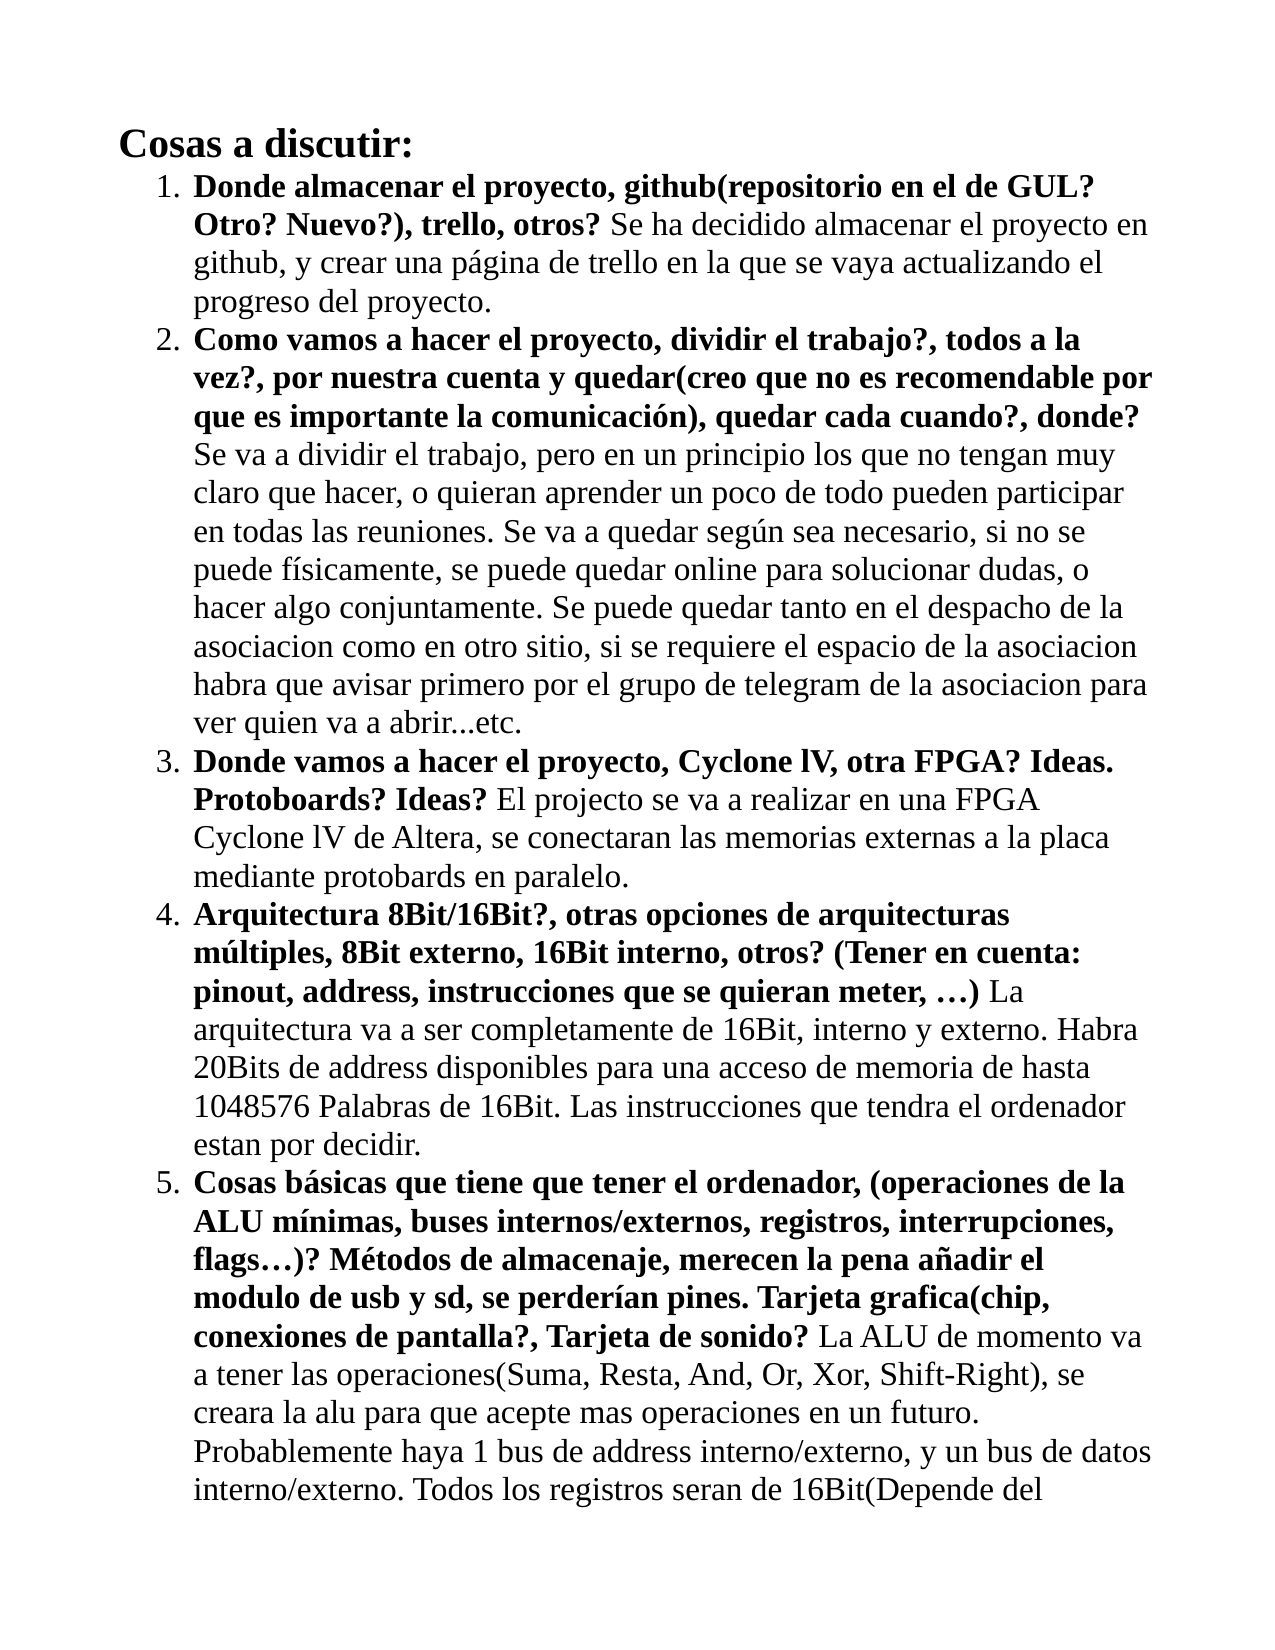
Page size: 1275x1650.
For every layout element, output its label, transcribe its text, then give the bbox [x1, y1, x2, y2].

list Donde vamos a hacer el proyecto, Cyclone lV, otra FPGA? Ideas. Protoboards? Ideas? El projecto se va a realizar en una FPGA Cyclone lV de Altera, se conectaran las memorias externas a la placa mediante protobards en paralelo. [156, 741, 1157, 894]
list Arquitectura 8Bit/16Bit?, otras opciones de arquitecturas múltiples, 8Bit externo, 16Bit interno, otros? (Tener en cuenta: pinout, address, instrucciones que se quieran meter, …) La arquitectura va a ser completamente de 16Bit, interno y externo. Habra 20Bits de address disponibles para una acceso de memoria de hasta 1048576 Palabras de 16Bit. Las instrucciones que tendra el ordenador estan por decidir. [156, 894, 1157, 1163]
list Donde almacenar el proyecto, github(repositorio en el de GUL? Otro? Nuevo?), trello, otros? Se ha decidido almacenar el proyecto en github, y crear una página de trello en la que se vaya actualizando el progreso del proyecto. [156, 166, 1157, 319]
list Como vamos a hacer el proyecto, dividir el trabajo?, todos a la vez?, por nuestra cuenta y quedar(creo que no es recomendable por que es importante la comunicación), quedar cada cuando?, donde? Se va a dividir el trabajo, pero en un principio los que no tengan muy claro que hacer, o quieran aprender un poco de todo pueden participar en todas las reuniones. Se va a quedar según sea necesario, si no se puede físicamente, se puede quedar online para solucionar dudas, o hacer algo conjuntamente. Se puede quedar tanto en el despacho de la asociacion como en otro sitio, si se requiere el espacio de la asociacion habra que avisar primero por el grupo de telegram de la asociacion para ver quien va a abrir...etc. [156, 319, 1157, 741]
text Cosas a discutir: [118, 118, 1157, 166]
list Cosas básicas que tiene que tener el ordenador, (operaciones de la ALU mínimas, buses internos/externos, registros, interrupciones, flags…)? Métodos de almacenaje, merecen la pena añadir el modulo de usb y sd, se perderían pines. Tarjeta grafica(chip, conexiones de pantalla?, Tarjeta de sonido? La ALU de momento va a tener las operaciones(Suma, Resta, And, Or, Xor, Shift-Right), se creara la alu para que acepte mas operaciones en un futuro. Probablemente haya 1 bus de address interno/externo, y un bus de datos interno/externo. Todos los registros seran de 16Bit(Depende del [156, 1163, 1157, 1508]
